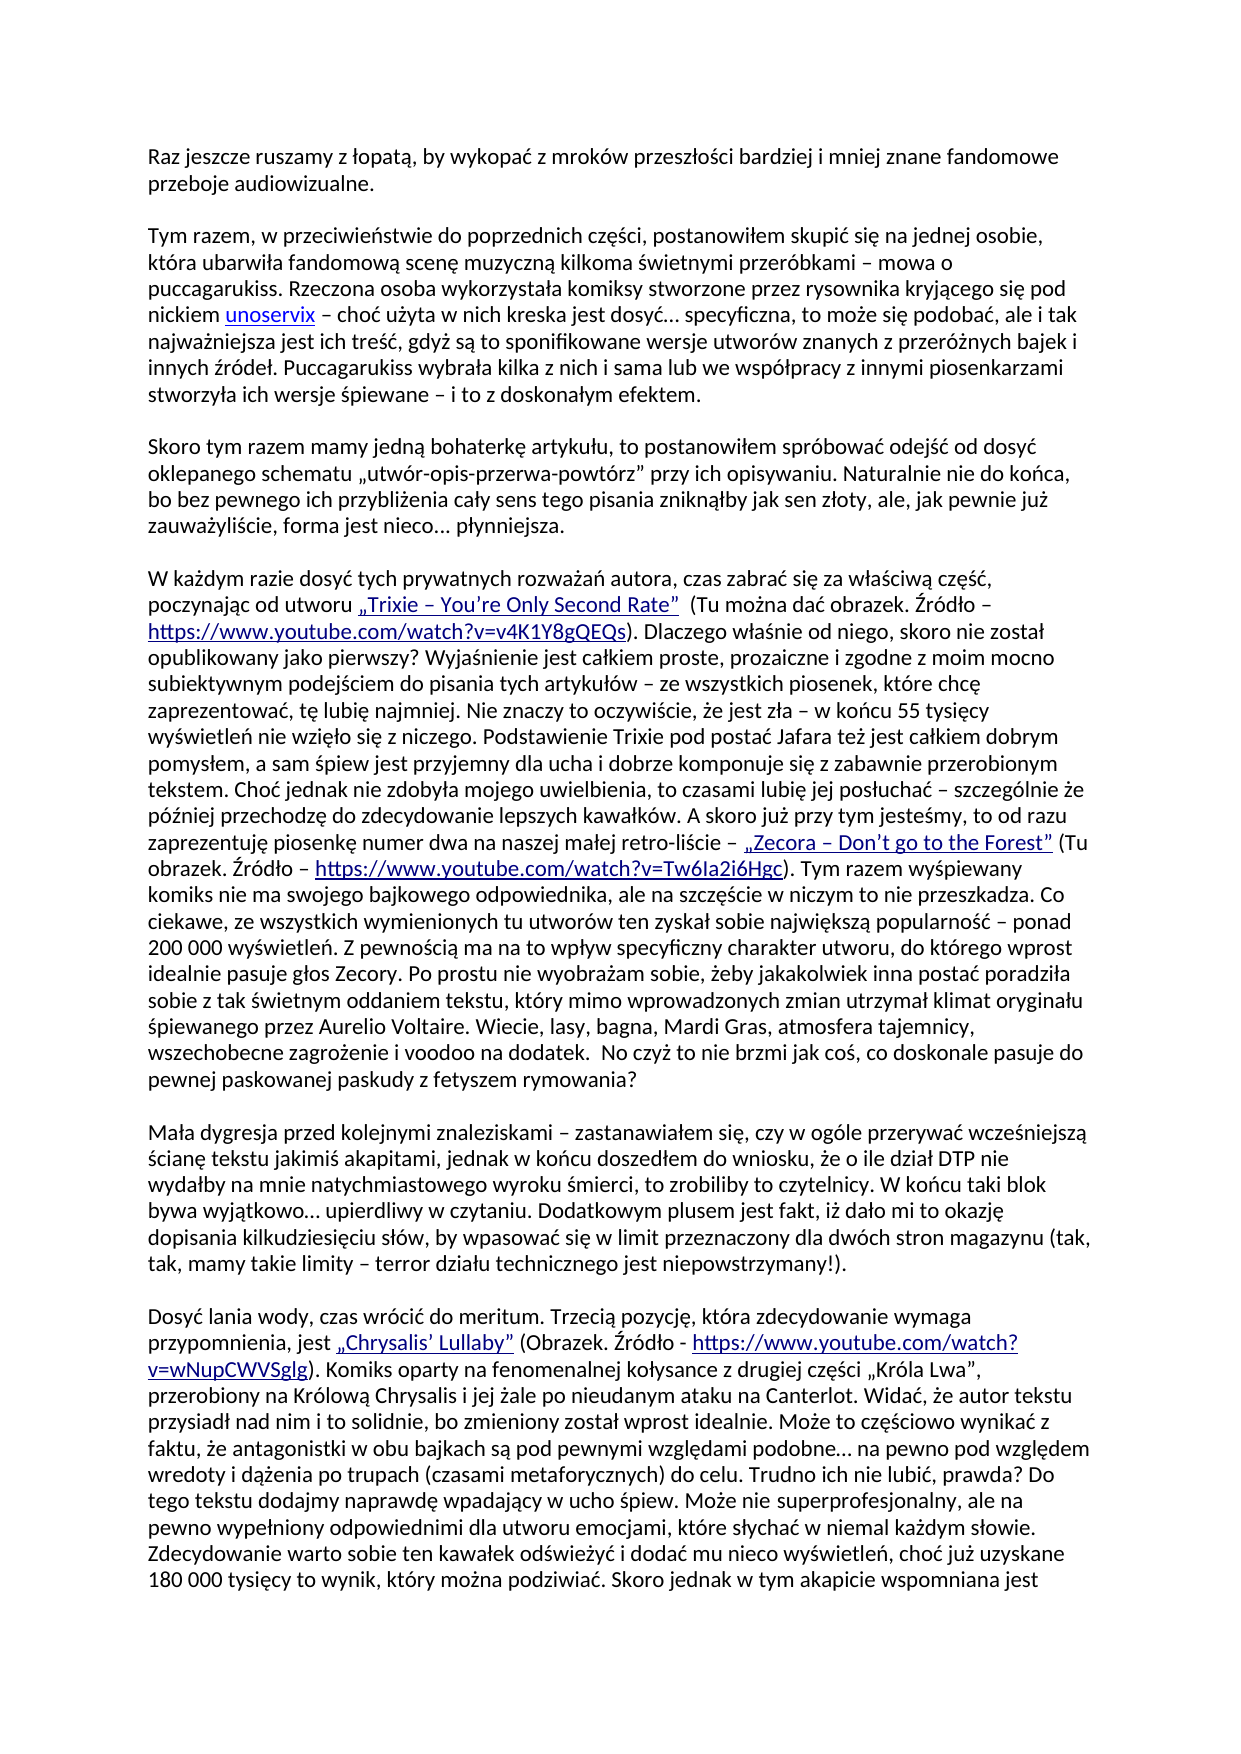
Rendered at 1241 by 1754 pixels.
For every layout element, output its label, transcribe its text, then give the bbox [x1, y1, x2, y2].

text Mała dygresja przed kolejnymi znaleziskami – zastanawiałem się, czy w ogóle przerywać wcześniejszą ścianę tekstu jakimiś akapitami, jednak w końcu doszedłem do wniosku, że o ile dział DTP nie wydałby na mnie natychmiastowego wyroku śmierci, to zrobiliby to czytelnicy. W końcu taki blok bywa wyjątkowo… upierdliwy w czytaniu. Dodatkowym plusem jest fakt, iż dało mi to okazję dopisania kilkudziesięciu słów, by wpasować się w limit przeznaczony dla dwóch stron magazynu (tak, tak, mamy takie limity – terror działu technicznego jest niepowstrzymany!). [148, 1123, 1093, 1277]
text Raz jeszcze ruszamy z łopatą, by wykopać z mroków przeszłości bardziej i mniej znane fandomowe przeboje audiowizualne. [148, 148, 1093, 197]
text W każdym razie dosyć tych prywatnych rozważań autora, czas zabrać się za właściwą część, poczynając od utworu „Trixie – You’re Only Second Rate” (Tu można dać obrazek. Źródło – https://www.youtube.com/watch?v=v4K1Y8gQEQs). Dlaczego właśnie od niego, skoro nie został opublikowany jako pierwszy? Wyjaśnienie jest całkiem proste, prozaiczne i zgodne z moim mocno subiektywnym podejściem do pisania tych artykułów – ze wszystkich piosenek, które chcę zaprezentować, tę lubię najmniej. Nie znaczy to oczywiście, że jest zła – w końcu 55 tysięcy wyświetleń nie wzięło się z niczego. Podstawienie Trixie pod postać Jafara też jest całkiem dobrym pomysłem, a sam śpiew jest przyjemny dla ucha i dobrze komponuje się z zabawnie przerobionym tekstem. Choć jednak nie zdobyła mojego uwielbienia, to czasami lubię jej posłuchać – szczególnie że później przechodzę do zdecydowanie lepszych kawałków. A skoro już przy tym jesteśmy, to od razu zaprezentuję piosenkę numer dwa na naszej małej retro-liście – „Zecora – Don’t go to the Forest” (Tu obrazek. Źródło – https://www.youtube.com/watch?v=Tw6Ia2i6Hgc). Tym razem wyśpiewany komiks nie ma swojego bajkowego odpowiednika, ale na szczęście w niczym to nie przeszkadza. Co ciekawe, ze wszystkich wymienionych tu utworów ten zyskał sobie największą popularność – ponad 200 000 wyświetleń. Z pewnością ma na to wpływ specyficzny charakter utworu, do którego wprost idealnie pasuje głos Zecory. Po prostu nie wyobrażam sobie, żeby jakakolwiek inna postać poradziła sobie z tak świetnym oddaniem tekstu, który mimo wprowadzonych zmian utrzymał klimat oryginału śpiewanego przez Aurelio Voltaire. Wiecie, lasy, bagna, Mardi Gras, atmosfera tajemnicy, wszechobecne zagrożenie i voodoo na dodatek. No czyż to nie brzmi jak coś, co doskonale pasuje do pewnej paskowanej paskudy z fetyszem rymowania? [148, 569, 1093, 1093]
text Skoro tym razem mamy jedną bohaterkę artykułu, to postanowiłem spróbować odejść od dosyć oklepanego schematu „utwór-opis-przerwa-powtórz” przy ich opisywaniu. Naturalnie nie do końca, bo bez pewnego ich przybliżenia cały sens tego pisania zniknąłby jak sen złoty, ale, jak pewnie już zauważyliście, forma jest nieco... płynniejsza. [148, 437, 1093, 539]
text Tym razem, w przeciwieństwie do poprzednich części, postanowiłem skupić się na jednej osobie, która ubarwiła fandomową scenę muzyczną kilkoma świetnymi przeróbkami – mowa o puccagarukiss. Rzeczona osoba wykorzystała komiksy stworzone przez rysownika kryjącego się pod nickiem unoservix – choć użyta w nich kreska jest dosyć… specyficzna, to może się podobać, ale i tak najważniejsza jest ich treść, gdyż są to sponifikowane wersje utworów znanych z przeróżnych bajek i innych źródeł. Puccagarukiss wybrała kilka z nich i sama lub we współpracy z innymi piosenkarzami stworzyła ich wersje śpiewane – i to z doskonałym efektem. [148, 227, 1093, 408]
text Dosyć lania wody, czas wrócić do meritum. Trzecią pozycję, która zdecydowanie wymaga przypomnienia, jest „Chrysalis’ Lullaby” (Obrazek. Źródło - https://www.youtube.com/watch?v=wNupCWVSglg). Komiks oparty na fenomenalnej kołysance z drugiej części „Króla Lwa”, przerobiony na Królową Chrysalis i jej żale po nieudanym ataku na Canterlot. Widać, że autor tekstu przysiadł nad nim i to solidnie, bo zmieniony został wprost idealnie. Może to częściowo wynikać z faktu, że antagonistki w obu bajkach są pod pewnymi względami podobne… na pewno pod względem wredoty i dążenia po trupach (czasami metaforycznych) do celu. Trudno ich nie lubić, prawda? Do tego tekstu dodajmy naprawdę wpadający w ucho śpiew. Może nie superprofesjonalny, ale na pewno wypełniony odpowiednimi dla utworu emocjami, które słychać w niemal każdym słowie. Zdecydowanie warto sobie ten kawałek odświeżyć i dodać mu nieco wyświetleń, choć już uzyskane 180 000 tysięcy to wynik, który można podziwiać. Skoro jednak w tym akapicie wspomniana jest [148, 1307, 1093, 1594]
